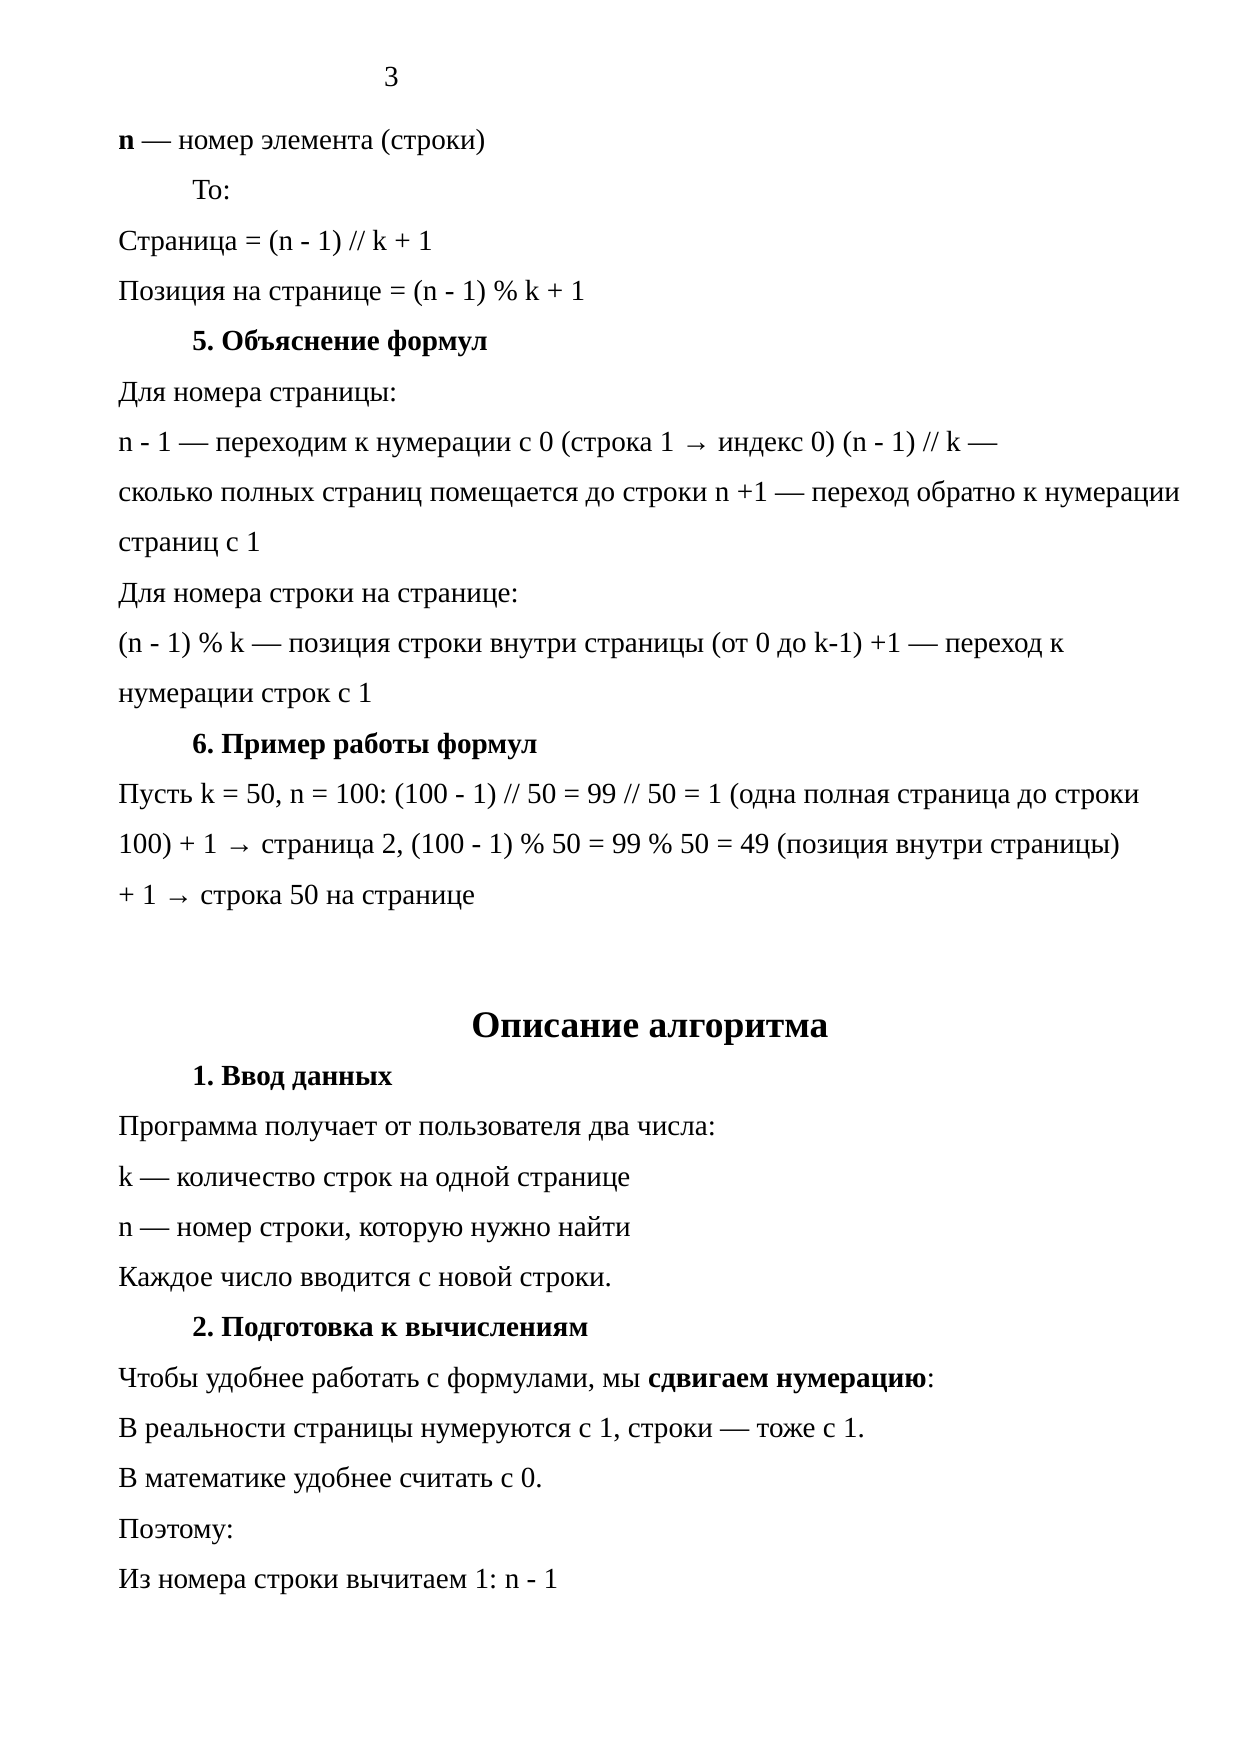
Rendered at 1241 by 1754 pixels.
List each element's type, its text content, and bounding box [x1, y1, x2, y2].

list n — номер строки, которую нужно найти [118, 1209, 1181, 1242]
text Каждое число вводится с новой строки. [118, 1259, 1181, 1293]
text 1. Ввод данных [118, 1058, 1181, 1092]
list Позиция на странице = (n - 1) % k + 1 [118, 273, 1181, 307]
text То: [118, 172, 1181, 206]
text Для номера строки на странице: [118, 575, 1181, 608]
text 6. Пример работы формул [118, 726, 1181, 759]
list n - 1 — переходим к нумерации с 0 (строка 1 → индекс 0) (n - 1) // k — сколько полных страниц помещается до строки n +1 — переход обратно к нумерации страниц с 1 [118, 424, 1181, 558]
text 2. Подготовка к вычислениям [118, 1309, 1181, 1343]
list (n - 1) % k — позиция строки внутри страницы (от 0 до k-1) +1 — переход к нумерации строк с 1 [118, 625, 1181, 709]
text 5. Объяснение формул [118, 323, 1181, 357]
list k — количество строк на одной странице [118, 1159, 1181, 1192]
list В реальности страницы нумеруются с 1, строки — тоже с 1. [118, 1410, 1181, 1444]
list Из номера строки вычитаем 1: n - 1 [118, 1561, 1181, 1595]
list В математике удобнее считать с 0. [118, 1461, 1181, 1494]
subtitle Описание алгоритма [118, 1002, 1181, 1046]
text Для номера страницы: [118, 374, 1181, 407]
text Чтобы удобнее работать с формулами, мы сдвигаем нумерацию: [118, 1360, 1181, 1393]
text Программа получает от пользователя два числа: [118, 1108, 1181, 1142]
text Пусть k = 50, n = 100: (100 - 1) // 50 = 99 // 50 = 1 (одна полная страница до строки 100) + 1 → страница 2, (100 - 1) % 50 = 99 % 50 = 49 (позиция внутри страницы) [118, 776, 1181, 860]
list n — номер элемента (строки) [118, 122, 1181, 156]
list + 1 → строка 50 на странице [118, 877, 1181, 910]
text Поэтому: [118, 1511, 1181, 1544]
list Страница = (n - 1) // k + 1 [118, 223, 1181, 256]
